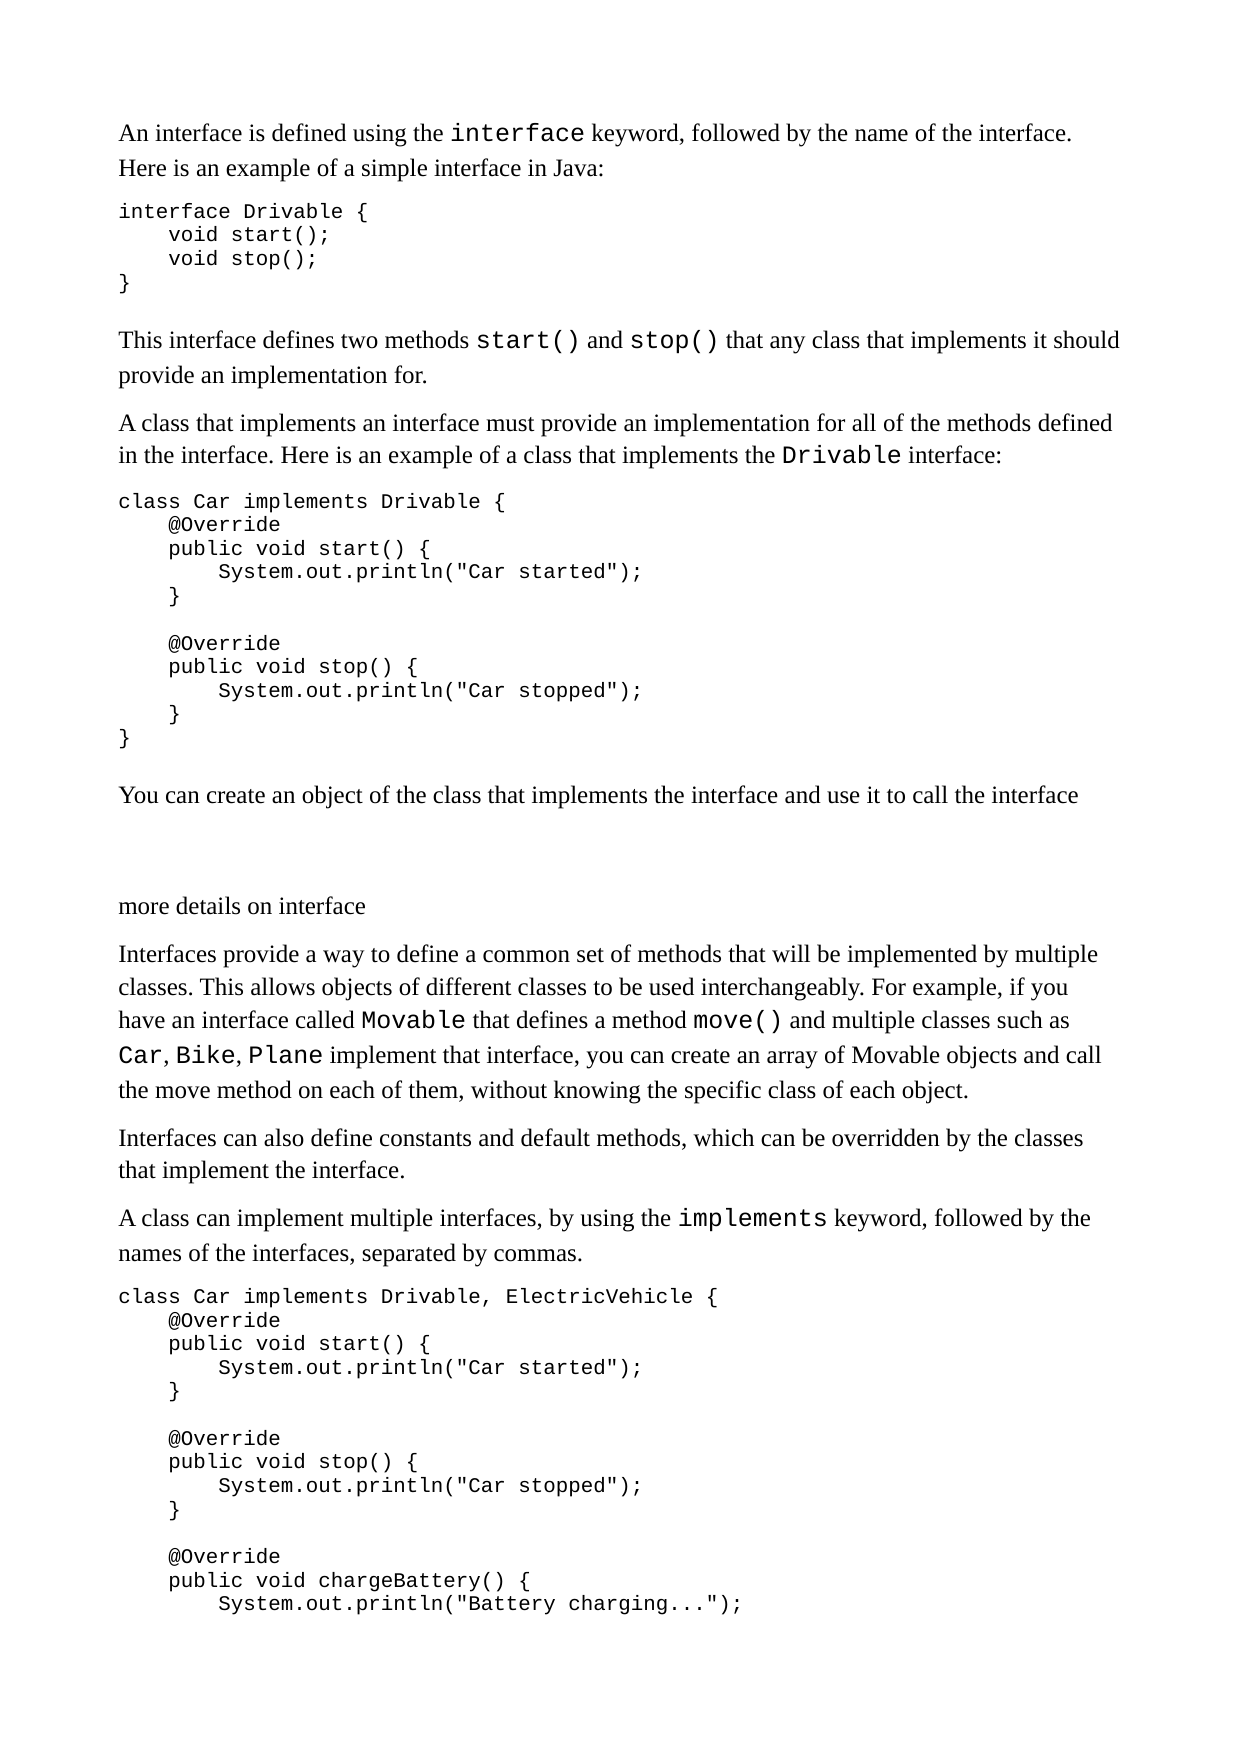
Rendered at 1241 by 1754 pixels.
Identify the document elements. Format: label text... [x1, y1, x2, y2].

text } [118, 703, 1122, 727]
text System.out.println("Car stopped"); [118, 680, 1122, 703]
text This interface defines two methods start() and stop() that any class that implements it should provide an implementation for. [118, 325, 1122, 389]
text } [118, 727, 1122, 751]
text public void stop() { [118, 1451, 1122, 1475]
text Interfaces can also define constants and default methods, which can be overridden by the classes that implement the interface. [118, 1123, 1122, 1184]
text class Car implements Drivable { [118, 491, 1122, 514]
text An interface is defined using the interface keyword, followed by the name of the interface. Here is an example of a simple interface in Java: [118, 118, 1122, 182]
text You can create an object of the class that implements the interface and use it to call the interface [118, 780, 1122, 809]
text @Override [118, 632, 1122, 656]
text Interfaces provide a way to define a common set of methods that will be implemented by multiple classes. This allows objects of different classes to be used interchangeably. For example, if you have an interface called Movable that defines a method move() and multiple classes such as Car, Bike, Plane implement that interface, you can create an array of Movable objects and call the move method on each of them, without knowing the specific class of each object. [118, 939, 1122, 1104]
text } [118, 1381, 1122, 1404]
text } [118, 1499, 1122, 1522]
text void start(); [118, 224, 1122, 248]
text @Override [118, 514, 1122, 538]
text } [118, 585, 1122, 609]
text A class can implement multiple interfaces, by using the implements keyword, followed by the names of the interfaces, separated by commas. [118, 1203, 1122, 1267]
text public void start() { [118, 1333, 1122, 1357]
text @Override [118, 1546, 1122, 1570]
text void stop(); [118, 248, 1122, 272]
text A class that implements an interface must provide an implementation for all of the methods defined in the interface. Here is an example of a class that implements the Drivable interface: [118, 408, 1122, 471]
text public void start() { [118, 538, 1122, 562]
text public void stop() { [118, 656, 1122, 680]
text interface Drivable { [118, 201, 1122, 224]
text @Override [118, 1428, 1122, 1451]
text @Override [118, 1309, 1122, 1333]
text more details on interface [118, 891, 1122, 920]
text } [118, 272, 1122, 295]
text public void chargeBattery() { [118, 1570, 1122, 1593]
text System.out.println("Car stopped"); [118, 1475, 1122, 1499]
text System.out.println("Car started"); [118, 1357, 1122, 1381]
text class Car implements Drivable, ElectricVehicle { [118, 1286, 1122, 1309]
text System.out.println("Battery charging..."); [118, 1593, 1122, 1617]
text System.out.println("Car started"); [118, 562, 1122, 585]
